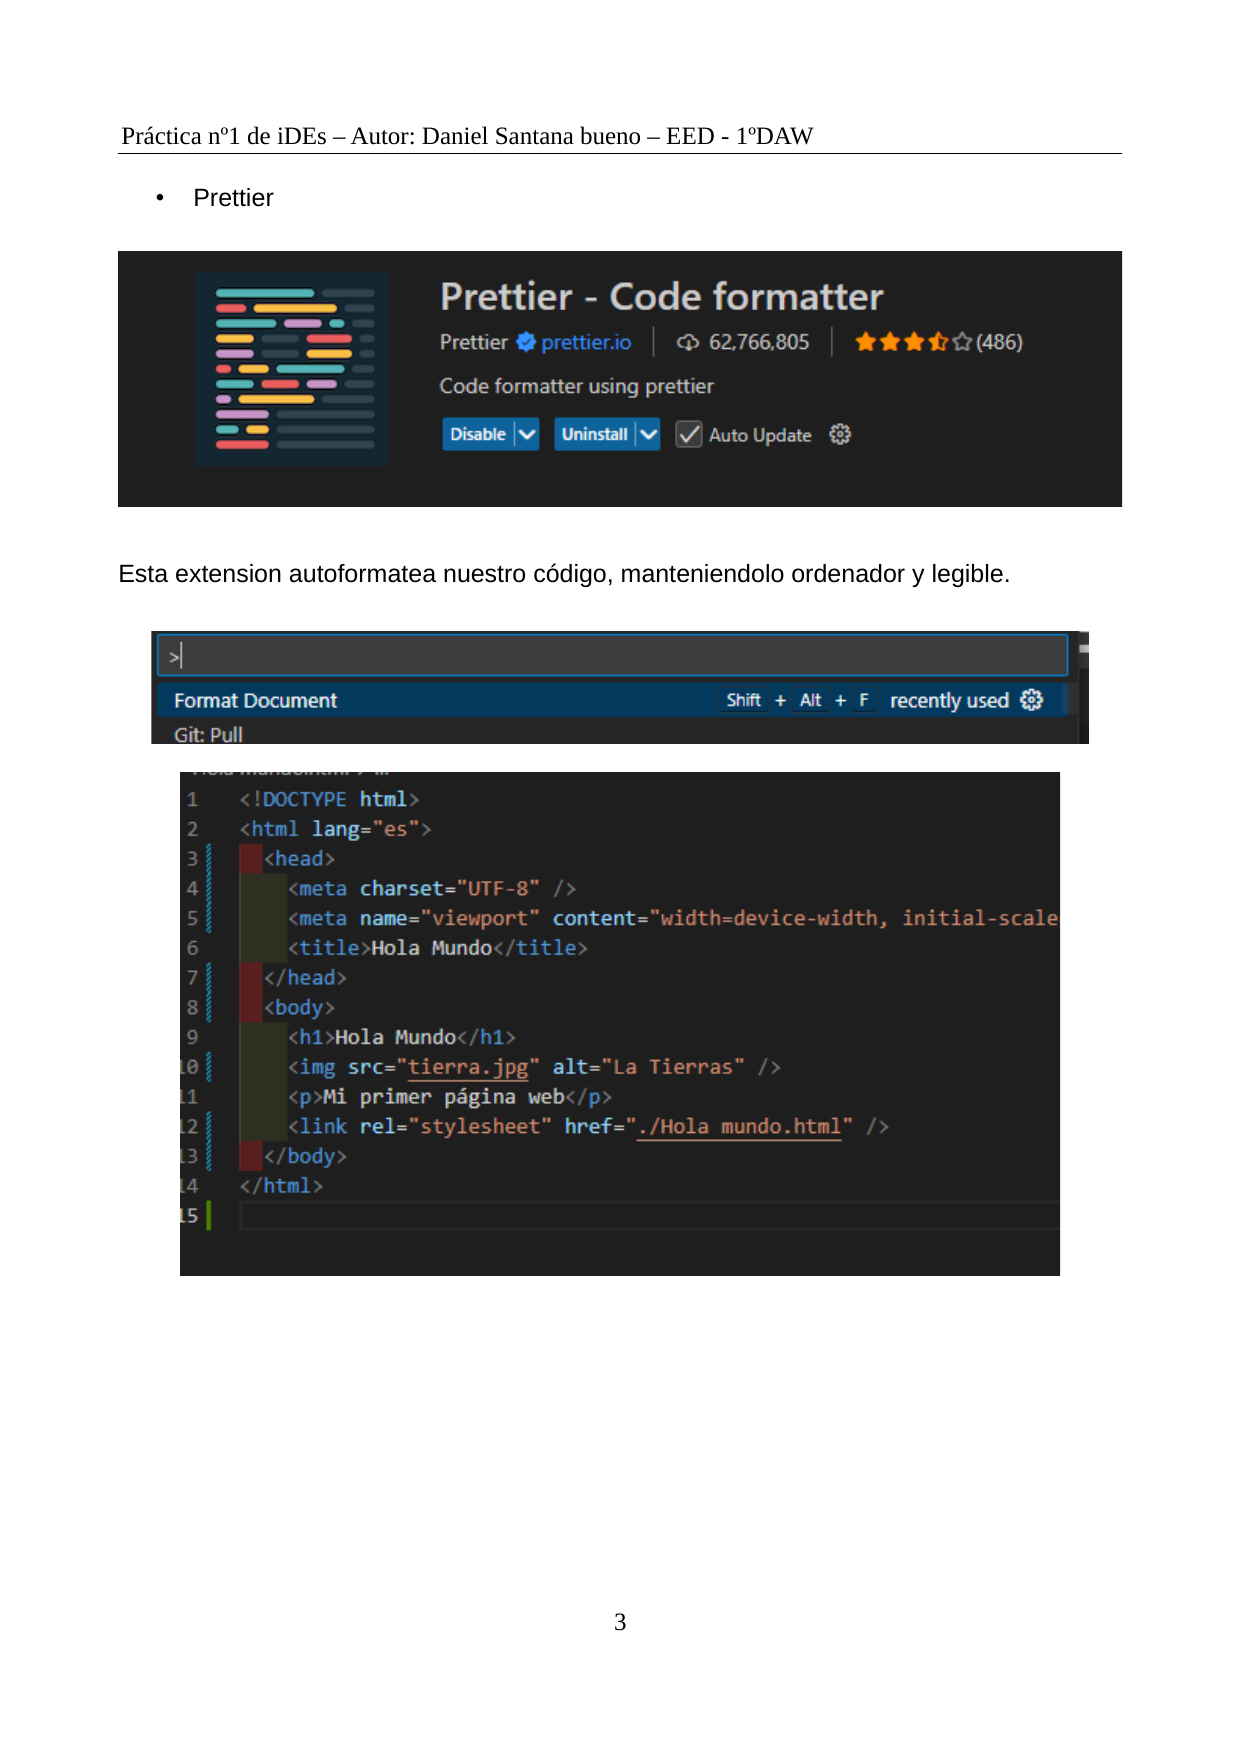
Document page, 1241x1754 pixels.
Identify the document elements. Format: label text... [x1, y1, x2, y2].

list Prettier [156, 182, 1122, 211]
picture [180, 772, 1060, 1276]
picture [118, 251, 1123, 507]
text Esta extension autoformatea nuestro código, manteniendolo ordenador y legible. [118, 559, 1122, 587]
picture [151, 631, 1089, 744]
